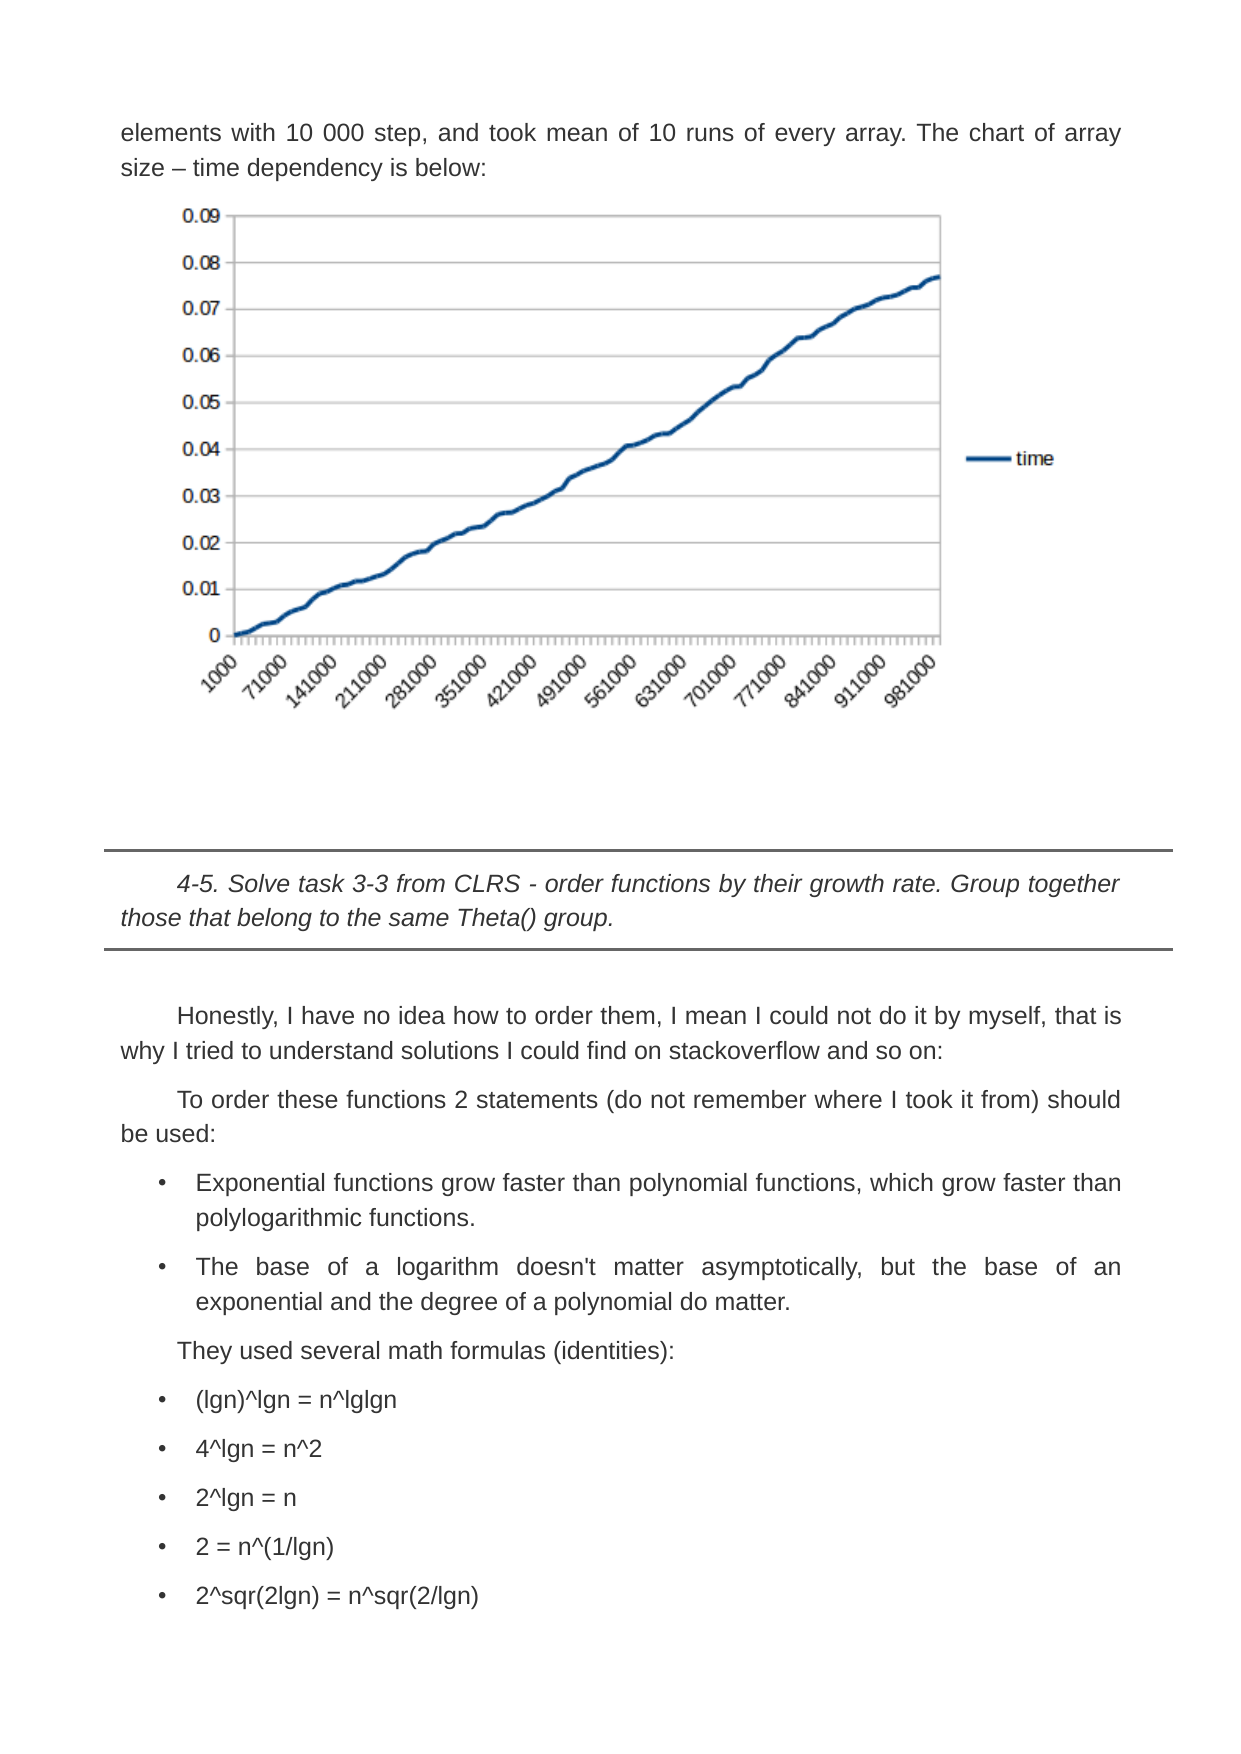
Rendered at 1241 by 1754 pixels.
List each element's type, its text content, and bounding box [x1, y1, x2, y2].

list 2^lgn = n [158, 1483, 1123, 1512]
list 4^lgn = n^2 [158, 1434, 1123, 1463]
text To order these functions 2 statements (do not remember where I took it from) should be used: [120, 1085, 1123, 1148]
list (lgn)^lgn = n^lglgn [158, 1385, 1123, 1413]
text 4-5. Solve task 3-3 from CLRS - order functions by their growth rate. Group together those that belong to the same Theta() group. [120, 869, 1123, 932]
list 2^sqr(2lgn) = n^sqr(2/lgn) [158, 1581, 1123, 1610]
picture [178, 201, 1065, 716]
text Honestly, I have no idea how to order them, I mean I could not do it by myself, that is why I tried to understand solutions I could find on stackoverflow and so on: [120, 1001, 1123, 1064]
text They used several math formulas (identities): [120, 1336, 1123, 1364]
list 2 = n^(1/lgn) [158, 1532, 1123, 1561]
list The base of a logarithm doesn't matter asymptotically, but the base of an exponential and the degree of a polynomial do matter. [158, 1252, 1123, 1315]
text elements with 10 000 step, and took mean of 10 runs of every array. The chart of array size – time dependency is below: [120, 118, 1123, 181]
list Exponential functions grow faster than polynomial functions, which grow faster than polylogarithmic functions. [158, 1168, 1123, 1232]
